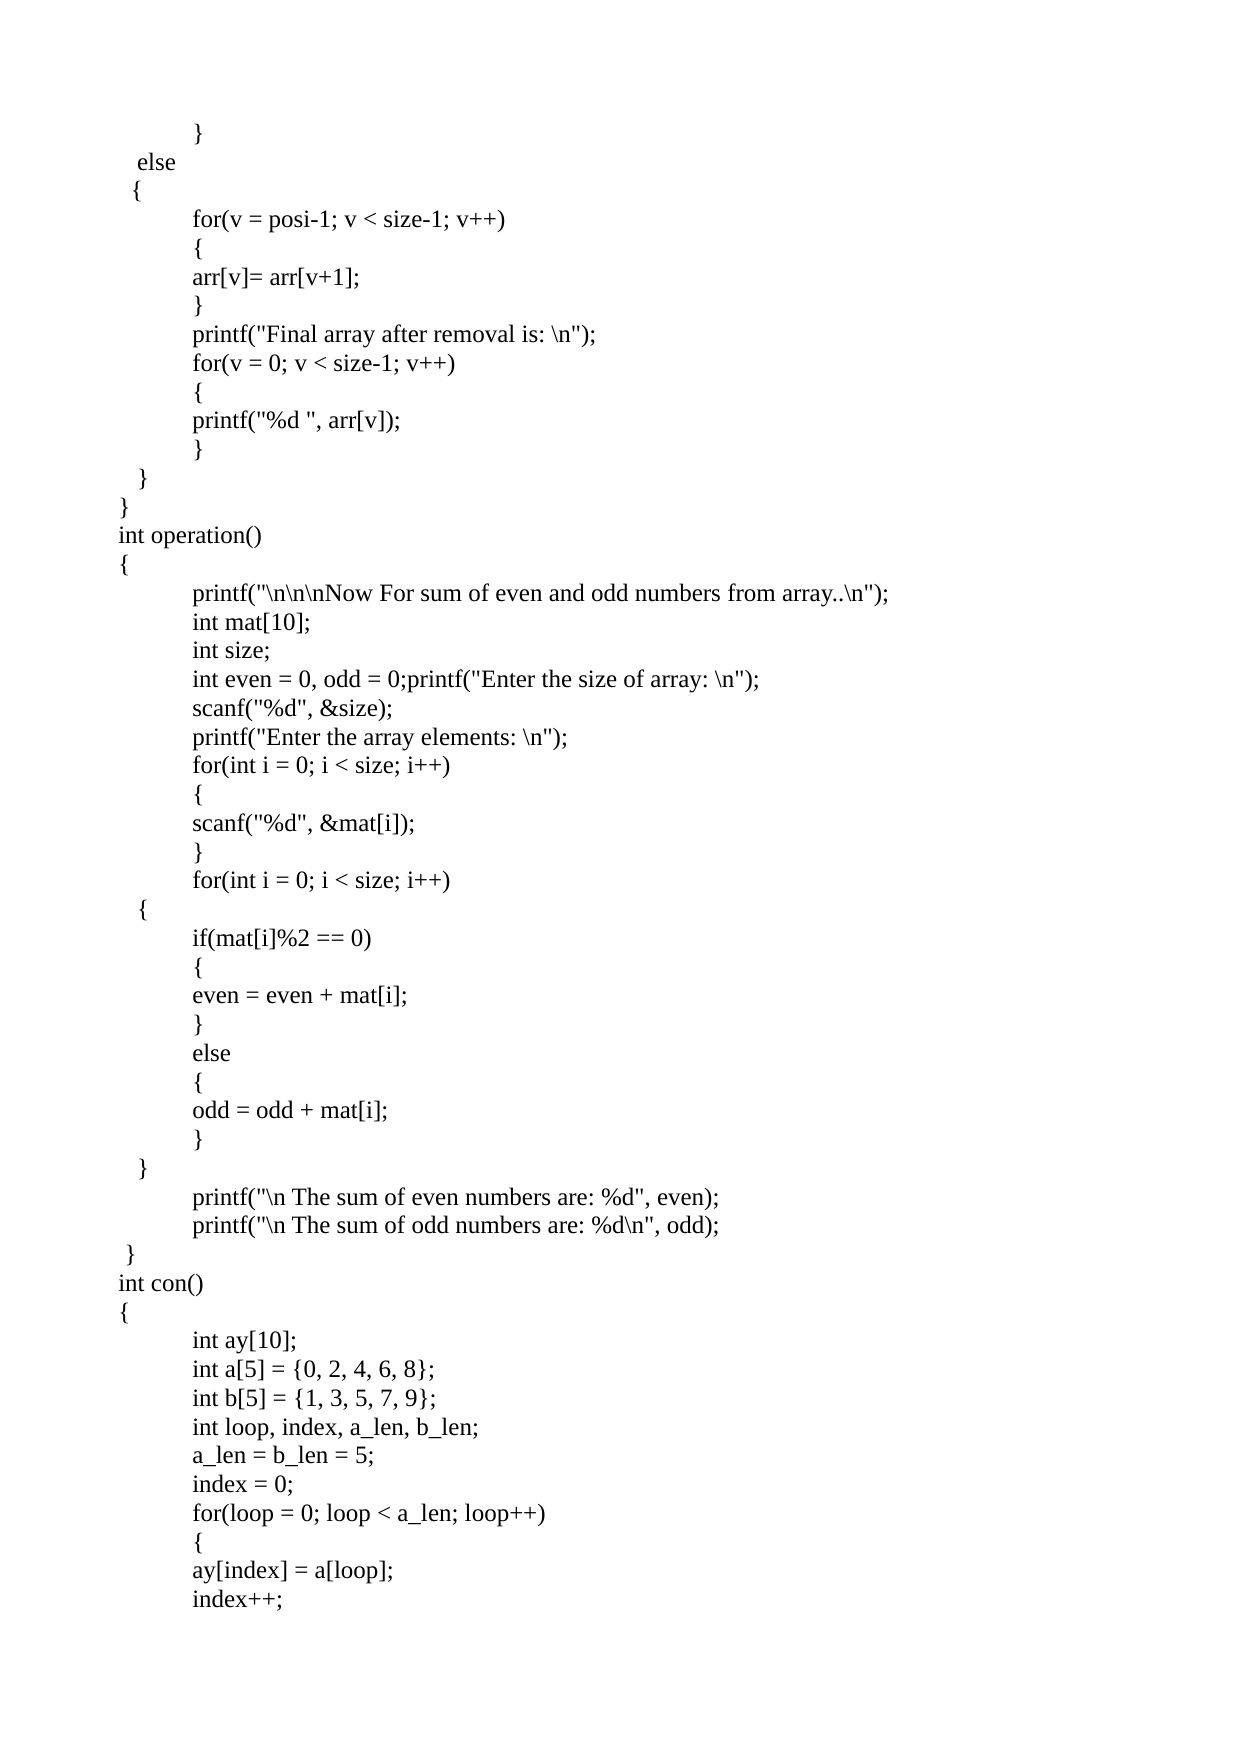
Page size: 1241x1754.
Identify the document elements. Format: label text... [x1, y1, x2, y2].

text for(int i = 0; i < size; i++) [118, 866, 1122, 894]
text } [118, 1124, 1122, 1153]
text index++; [118, 1584, 1122, 1613]
text } [118, 1153, 1122, 1182]
text printf("\n The sum of even numbers are: %d", even); [118, 1182, 1122, 1211]
text { [118, 894, 1122, 923]
text int operation() [118, 521, 1122, 549]
text printf("Enter the array elements: \n"); [118, 722, 1122, 751]
text { [118, 377, 1122, 406]
text } [118, 291, 1122, 319]
text { [118, 1067, 1122, 1096]
text else [118, 147, 1122, 176]
text } [118, 434, 1122, 463]
text int b[5] = {1, 3, 5, 7, 9}; [118, 1383, 1122, 1412]
text odd = odd + mat[i]; [118, 1096, 1122, 1124]
text { [118, 176, 1122, 204]
text printf("\n The sum of odd numbers are: %d\n", odd); [118, 1211, 1122, 1239]
text { [118, 1297, 1122, 1326]
text { [118, 549, 1122, 578]
text } [118, 1009, 1122, 1038]
text int even = 0, odd = 0;printf("Enter the size of array: \n"); [118, 664, 1122, 693]
text if(mat[i]%2 == 0) [118, 923, 1122, 952]
text printf("\n\n\nNow For sum of even and odd numbers from array..\n"); [118, 578, 1122, 607]
text arr[v]= arr[v+1]; [118, 262, 1122, 291]
text } [118, 118, 1122, 147]
text } [118, 1239, 1122, 1268]
text printf("%d ", arr[v]); [118, 406, 1122, 434]
text int a[5] = {0, 2, 4, 6, 8}; [118, 1354, 1122, 1383]
text index = 0; [118, 1469, 1122, 1498]
text } [118, 837, 1122, 866]
text { [118, 779, 1122, 808]
text int ay[10]; [118, 1326, 1122, 1354]
text int con() [118, 1268, 1122, 1297]
text { [118, 952, 1122, 981]
text for(v = 0; v < size-1; v++) [118, 348, 1122, 377]
text printf("Final array after removal is: \n"); [118, 319, 1122, 348]
text int size; [118, 636, 1122, 664]
text for(loop = 0; loop < a_len; loop++) [118, 1498, 1122, 1527]
text for(int i = 0; i < size; i++) [118, 751, 1122, 779]
text int mat[10]; [118, 607, 1122, 636]
text scanf("%d", &mat[i]); [118, 808, 1122, 837]
text else [118, 1038, 1122, 1067]
text scanf("%d", &size); [118, 693, 1122, 722]
text } [118, 463, 1122, 492]
text a_len = b_len = 5; [118, 1441, 1122, 1469]
text even = even + mat[i]; [118, 981, 1122, 1009]
text { [118, 1527, 1122, 1556]
text int loop, index, a_len, b_len; [118, 1412, 1122, 1441]
text { [118, 233, 1122, 262]
text ay[index] = a[loop]; [118, 1556, 1122, 1584]
text } [118, 492, 1122, 521]
text for(v = posi-1; v < size-1; v++) [118, 204, 1122, 233]
